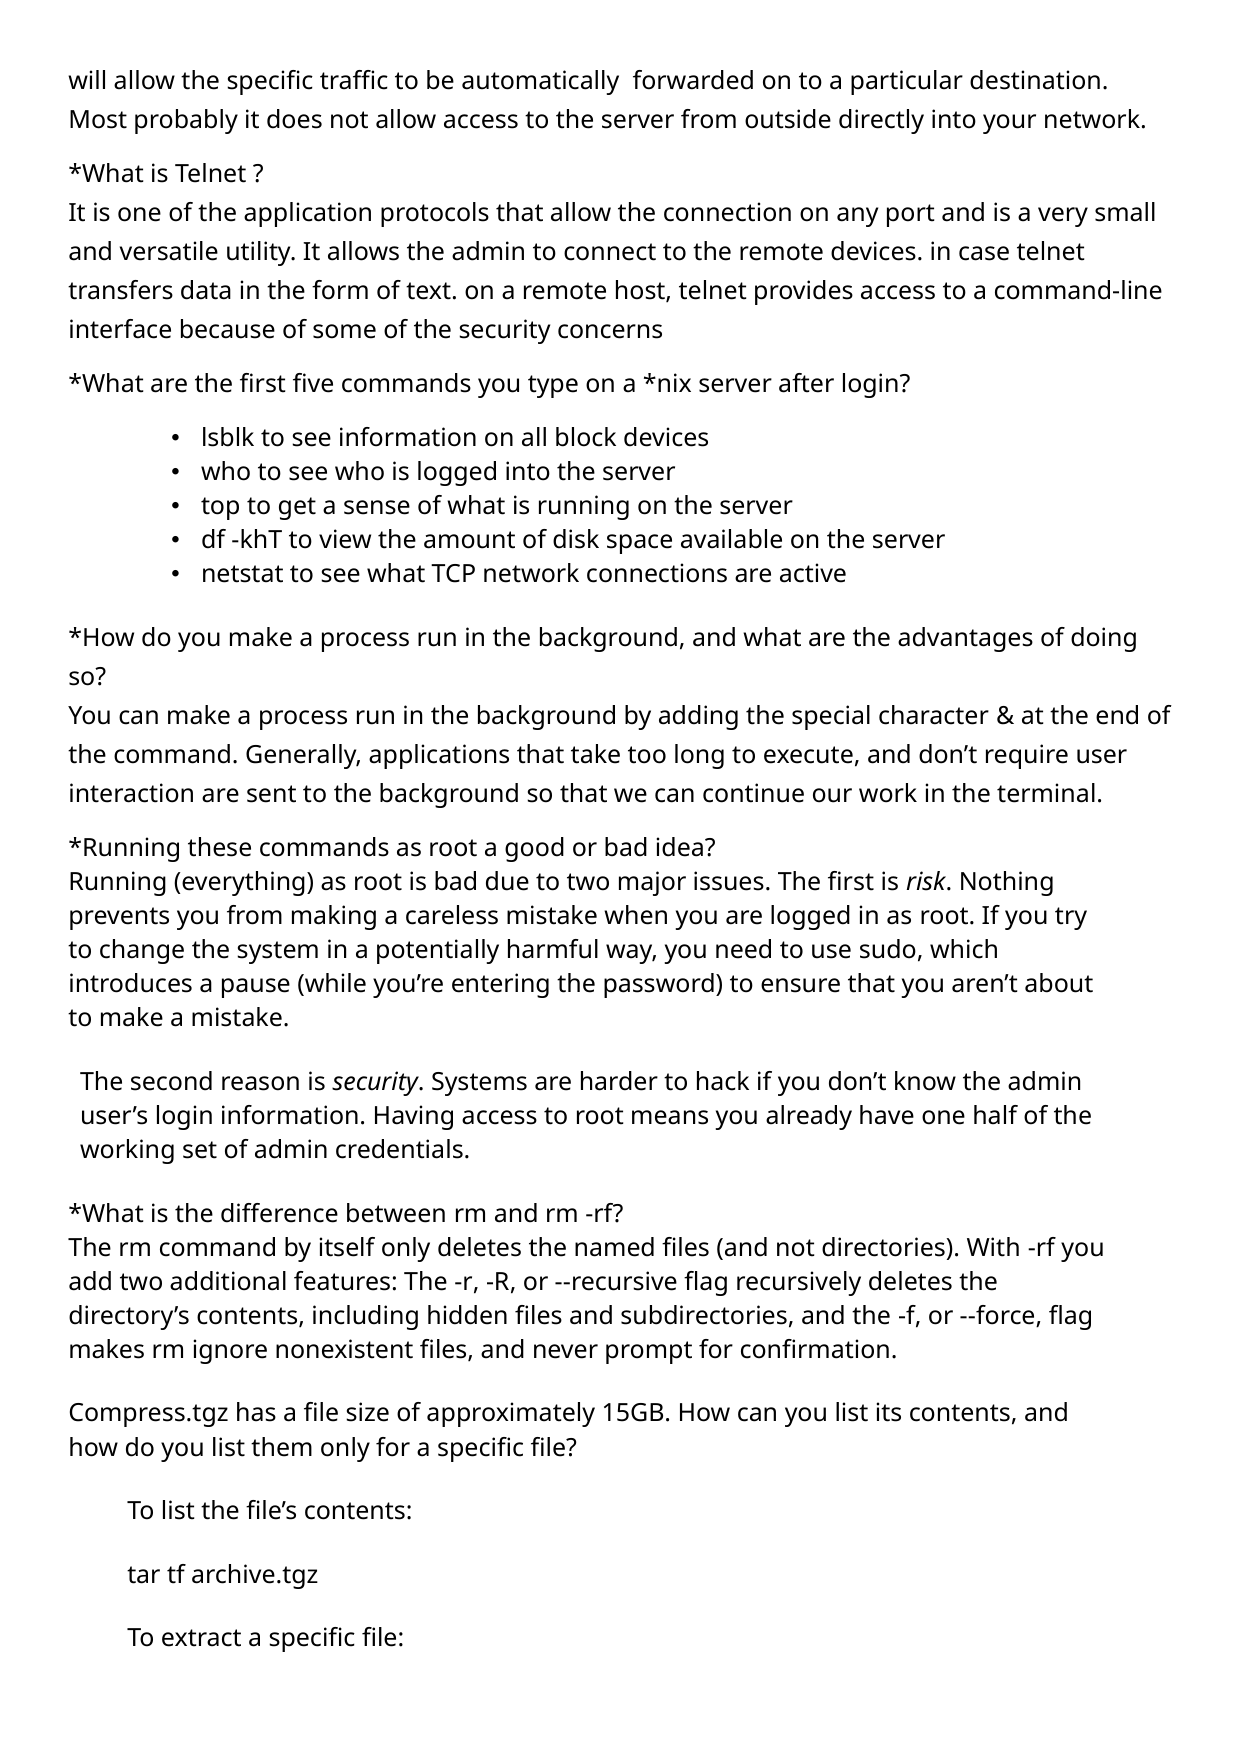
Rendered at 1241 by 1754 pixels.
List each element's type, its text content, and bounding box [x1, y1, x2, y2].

list df -khT to view the amount of disk space available on the server [171, 522, 1114, 556]
text Compress.tgz has a file size of approximately 15GB. How can you list its contents, and how do you list them only for a specific file? [68, 1395, 1114, 1463]
text will allow the specific traffic to be automatically forwarded on to a particular destination. Most probably it does not allow access to the server from outside directly into your network. [68, 62, 1173, 136]
list who to see who is logged into the server [171, 454, 1114, 488]
text *What are the first five commands you type on a *nix server after login? [68, 366, 1173, 400]
text tar tf archive.tgz [127, 1556, 1114, 1590]
text To extract a specific file: [127, 1620, 1114, 1654]
text *How do you make a process run in the background, and what are the advantages of doing so? You can make a process run in the background by adding the special character & at the end of the command. Generally, applications that take too long to execute, and don’t require user interaction are sent to the background so that we can continue our work in the terminal. [68, 619, 1173, 810]
text *What is Telnet ? It is one of the application protocols that allow the connection on any port and is a very small and versatile utility. It allows the admin to connect to the remote devices. in case telnet transfers data in the form of text. on a remote host, telnet provides access to a command-line interface because of some of the security concerns [68, 155, 1173, 346]
list top to get a sense of what is running on the server [171, 488, 1114, 522]
text *Running these commands as root a good or bad idea? Running (everything) as root is bad due to two major issues. The first is risk. Nothing prevents you from making a careless mistake when you are logged in as root. If you try to change the system in a potentially harmful way, you need to use sudo, which introduces a pause (while you’re entering the password) to ensure that you aren’t about to make a mistake. [68, 830, 1114, 1034]
text To list the file’s contents: [127, 1493, 1114, 1527]
list netstat to see what TCP network connections are active [171, 556, 1114, 590]
list lsblk to see information on all block devices [171, 419, 1114, 454]
text The second reason is security. Systems are harder to hack if you don’t know the admin user’s login information. Having access to root means you already have one half of the working set of admin credentials. [80, 1064, 1114, 1166]
text *What is the difference between rm and rm -rf? The rm command by itself only deletes the named files (and not directories). With -rf you add two additional features: The -r, -R, or --recursive flag recursively deletes the directory’s contents, including hidden files and subdirectories, and the -f, or --force, flag makes rm ignore nonexistent files, and never prompt for confirmation. [68, 1195, 1114, 1366]
